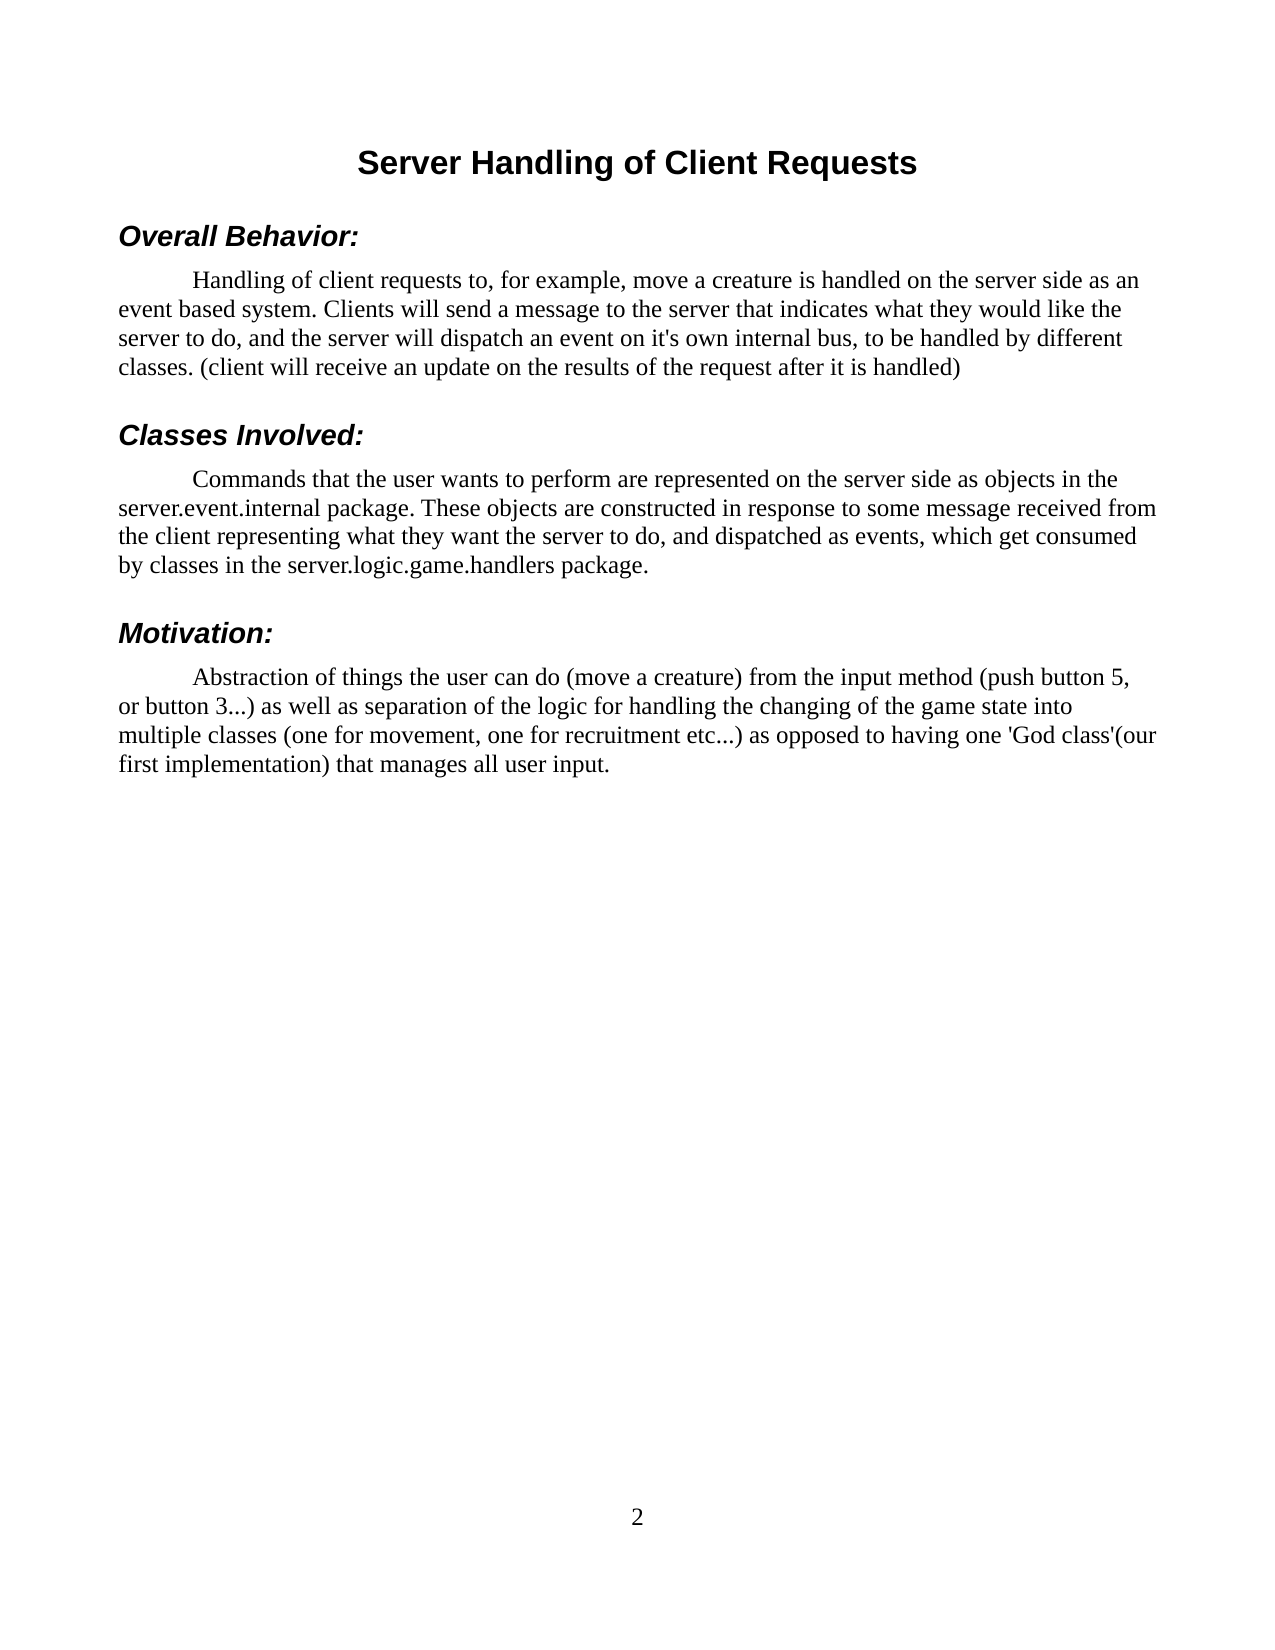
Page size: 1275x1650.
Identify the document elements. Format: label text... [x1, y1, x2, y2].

subtitle Overall Behavior: [118, 219, 1157, 253]
text Commands that the user wants to perform are represented on the server side as objects in the server.event.internal package. These objects are constructed in response to some message received from the client representing what they want the server to do, and dispatched as events, which get consumed by classes in the server.logic.game.handlers package. [118, 464, 1157, 579]
text Handling of client requests to, for example, move a creature is handled on the server side as an event based system. Clients will send a message to the server that indicates what they would like the server to do, and the server will dispatch an event on it's own internal bus, to be handled by different classes. (client will receive an update on the results of the request after it is handled) [118, 265, 1157, 380]
subtitle Motivation: [118, 616, 1157, 650]
subtitle Server Handling of Client Requests [118, 143, 1157, 182]
text Abstraction of things the user can do (move a creature) from the input method (push button 5, or button 3...) as well as separation of the logic for handling the changing of the game state into multiple classes (one for movement, one for recruitment etc...) as opposed to having one 'God class'(our first implementation) that manages all user input. [118, 662, 1157, 777]
subtitle Classes Involved: [118, 418, 1157, 451]
